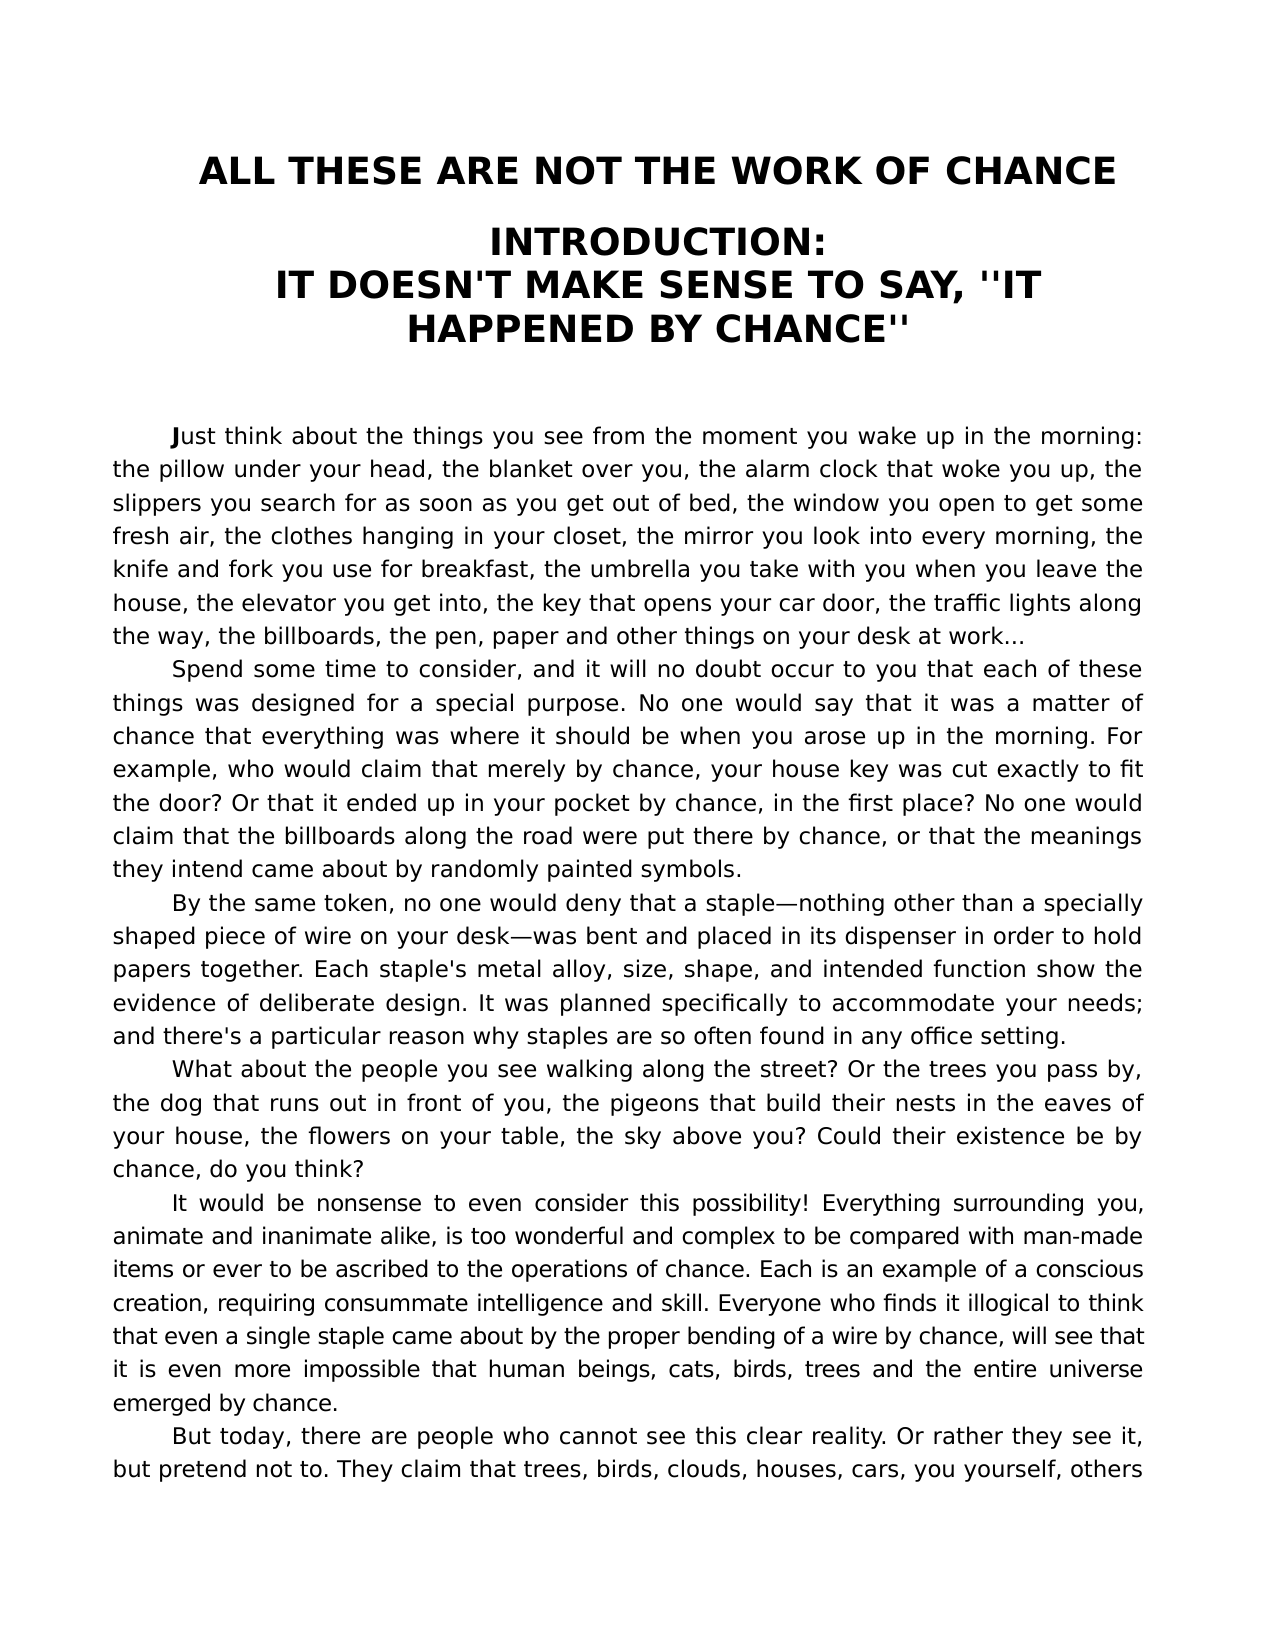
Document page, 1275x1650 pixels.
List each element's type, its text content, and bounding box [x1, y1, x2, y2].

text By the same token, no one would deny that a staple—nothing other than a specially shaped piece of wire on your desk—was bent and placed in its dispenser in order to hold papers together. Each staple's metal alloy, size, shape, and intended function show the evidence of deliberate design. It was planned specifically to accommodate your needs; and there's a particular reason why staples are so often found in any office setting. [112, 884, 1145, 1051]
subtitle IT DOESN'T MAKE SENSE TO SAY, ''IT HAPPENED BY CHANCE'' [172, 264, 1145, 351]
subtitle ALL THESE ARE NOT THE WORK OF CHANCE [112, 150, 1145, 194]
text But today, there are people who cannot see this clear reality. Or rather they see it, but pretend not to. They claim that trees, birds, clouds, houses, cars, you yourself, others [112, 1418, 1145, 1484]
text Spend some time to consider, and it will no doubt occur to you that each of these things was designed for a special purpose. No one would say that it was a matter of chance that everything was where it should be when you arose up in the morning. For example, who would claim that merely by chance, your house key was cut exactly to fit the door? Or that it ended up in your pocket by chance, in the first place? No one would claim that the billboards along the road were put there by chance, or that the meanings they intend came about by randomly painted symbols. [112, 651, 1145, 884]
text Just think about the things you see from the moment you wake up in the morning: the pillow under your head, the blanket over you, the alarm clock that woke you up, the slippers you search for as soon as you get out of bed, the window you open to get some fresh air, the clothes hanging in your closet, the mirror you look into every morning, the knife and fork you use for breakfast, the umbrella you take with you when you leave the house, the elevator you get into, the key that opens your car door, the traffic lights along the way, the billboards, the pen, paper and other things on your desk at work... [112, 418, 1145, 651]
text It would be nonsense to even consider this possibility! Everything surrounding you, animate and inanimate alike, is too wonderful and complex to be compared with man-made items or ever to be ascribed to the operations of chance. Each is an example of a conscious creation, requiring consummate intelligence and skill. Everyone who finds it illogical to think that even a single staple came about by the proper bending of a wire by chance, will see that it is even more impossible that human beings, cats, birds, trees and the entire universe emerged by chance. [112, 1184, 1145, 1418]
subtitle INTRODUCTION: [112, 220, 1145, 264]
text What about the people you see walking along the street? Or the trees you pass by, the dog that runs out in front of you, the pigeons that build their nests in the eaves of your house, the flowers on your table, the sky above you? Could their existence be by chance, do you think? [112, 1051, 1145, 1184]
